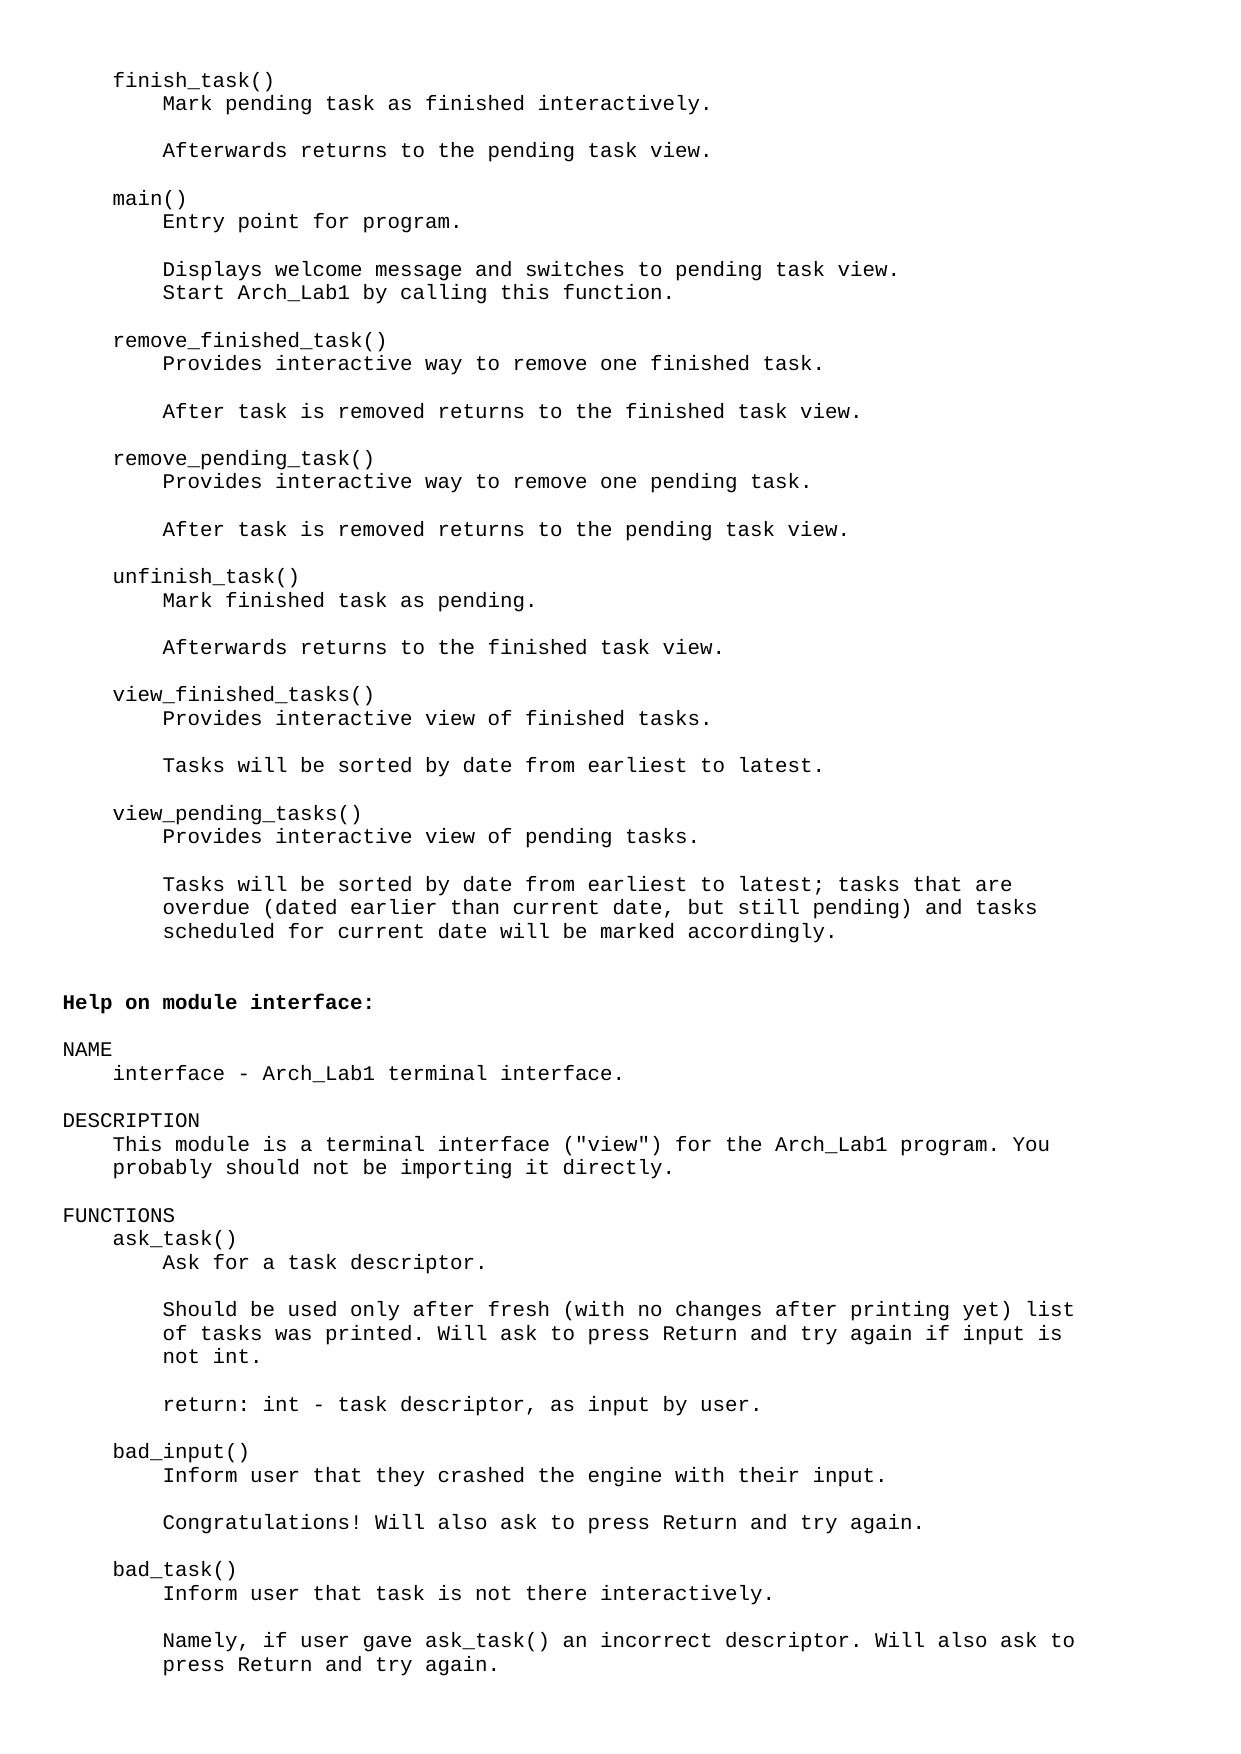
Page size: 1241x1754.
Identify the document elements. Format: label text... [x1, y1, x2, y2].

text view_pending_tasks() [62, 803, 1181, 826]
text return: int - task descriptor, as input by user. [62, 1394, 1181, 1417]
text This module is a terminal interface ("view") for the Arch_Lab1 program. You [62, 1134, 1181, 1157]
text NAME [62, 1039, 1181, 1063]
text unfinish_task() [62, 566, 1181, 590]
text Should be used only after fresh (with no changes after printing yet) list [62, 1299, 1181, 1323]
text Provides interactive view of pending tasks. [62, 826, 1181, 850]
text Provides interactive way to remove one finished task. [62, 353, 1181, 377]
text Provides interactive way to remove one pending task. [62, 472, 1181, 495]
text Mark pending task as finished interactively. [62, 93, 1181, 117]
text Help on module interface: [62, 992, 1181, 1015]
text view_finished_tasks() [62, 684, 1181, 708]
text finish_task() [62, 69, 1181, 93]
text Afterwards returns to the finished task view. [62, 637, 1181, 661]
text After task is removed returns to the pending task view. [62, 519, 1181, 542]
text scheduled for current date will be marked accordingly. [62, 921, 1181, 944]
text Tasks will be sorted by date from earliest to latest. [62, 755, 1181, 779]
text Provides interactive view of finished tasks. [62, 708, 1181, 732]
text interface - Arch_Lab1 terminal interface. [62, 1063, 1181, 1086]
text Afterwards returns to the pending task view. [62, 141, 1181, 164]
text Inform user that they crashed the engine with their input. [62, 1465, 1181, 1488]
text Inform user that task is not there interactively. [62, 1583, 1181, 1607]
text Tasks will be sorted by date from earliest to latest; tasks that are [62, 873, 1181, 897]
text Ask for a task descriptor. [62, 1252, 1181, 1276]
text After task is removed returns to the finished task view. [62, 401, 1181, 424]
text bad_input() [62, 1441, 1181, 1465]
text Start Arch_Lab1 by calling this function. [62, 282, 1181, 306]
text FUNCTIONS [62, 1204, 1181, 1228]
text press Return and try again. [62, 1654, 1181, 1677]
text Namely, if user gave ask_task() an incorrect descriptor. Will also ask to [62, 1630, 1181, 1654]
text ask_task() [62, 1228, 1181, 1252]
text remove_pending_task() [62, 448, 1181, 472]
text bad_task() [62, 1559, 1181, 1583]
text Mark finished task as pending. [62, 590, 1181, 613]
text not int. [62, 1346, 1181, 1370]
text overdue (dated earlier than current date, but still pending) and tasks [62, 897, 1181, 921]
text of tasks was printed. Will ask to press Return and try again if input is [62, 1323, 1181, 1346]
text Congratulations! Will also ask to press Return and try again. [62, 1512, 1181, 1536]
text probably should not be importing it directly. [62, 1157, 1181, 1181]
text Entry point for program. [62, 211, 1181, 235]
text Displays welcome message and switches to pending task view. [62, 259, 1181, 282]
text main() [62, 188, 1181, 211]
text remove_finished_task() [62, 330, 1181, 353]
text DESCRIPTION [62, 1110, 1181, 1134]
